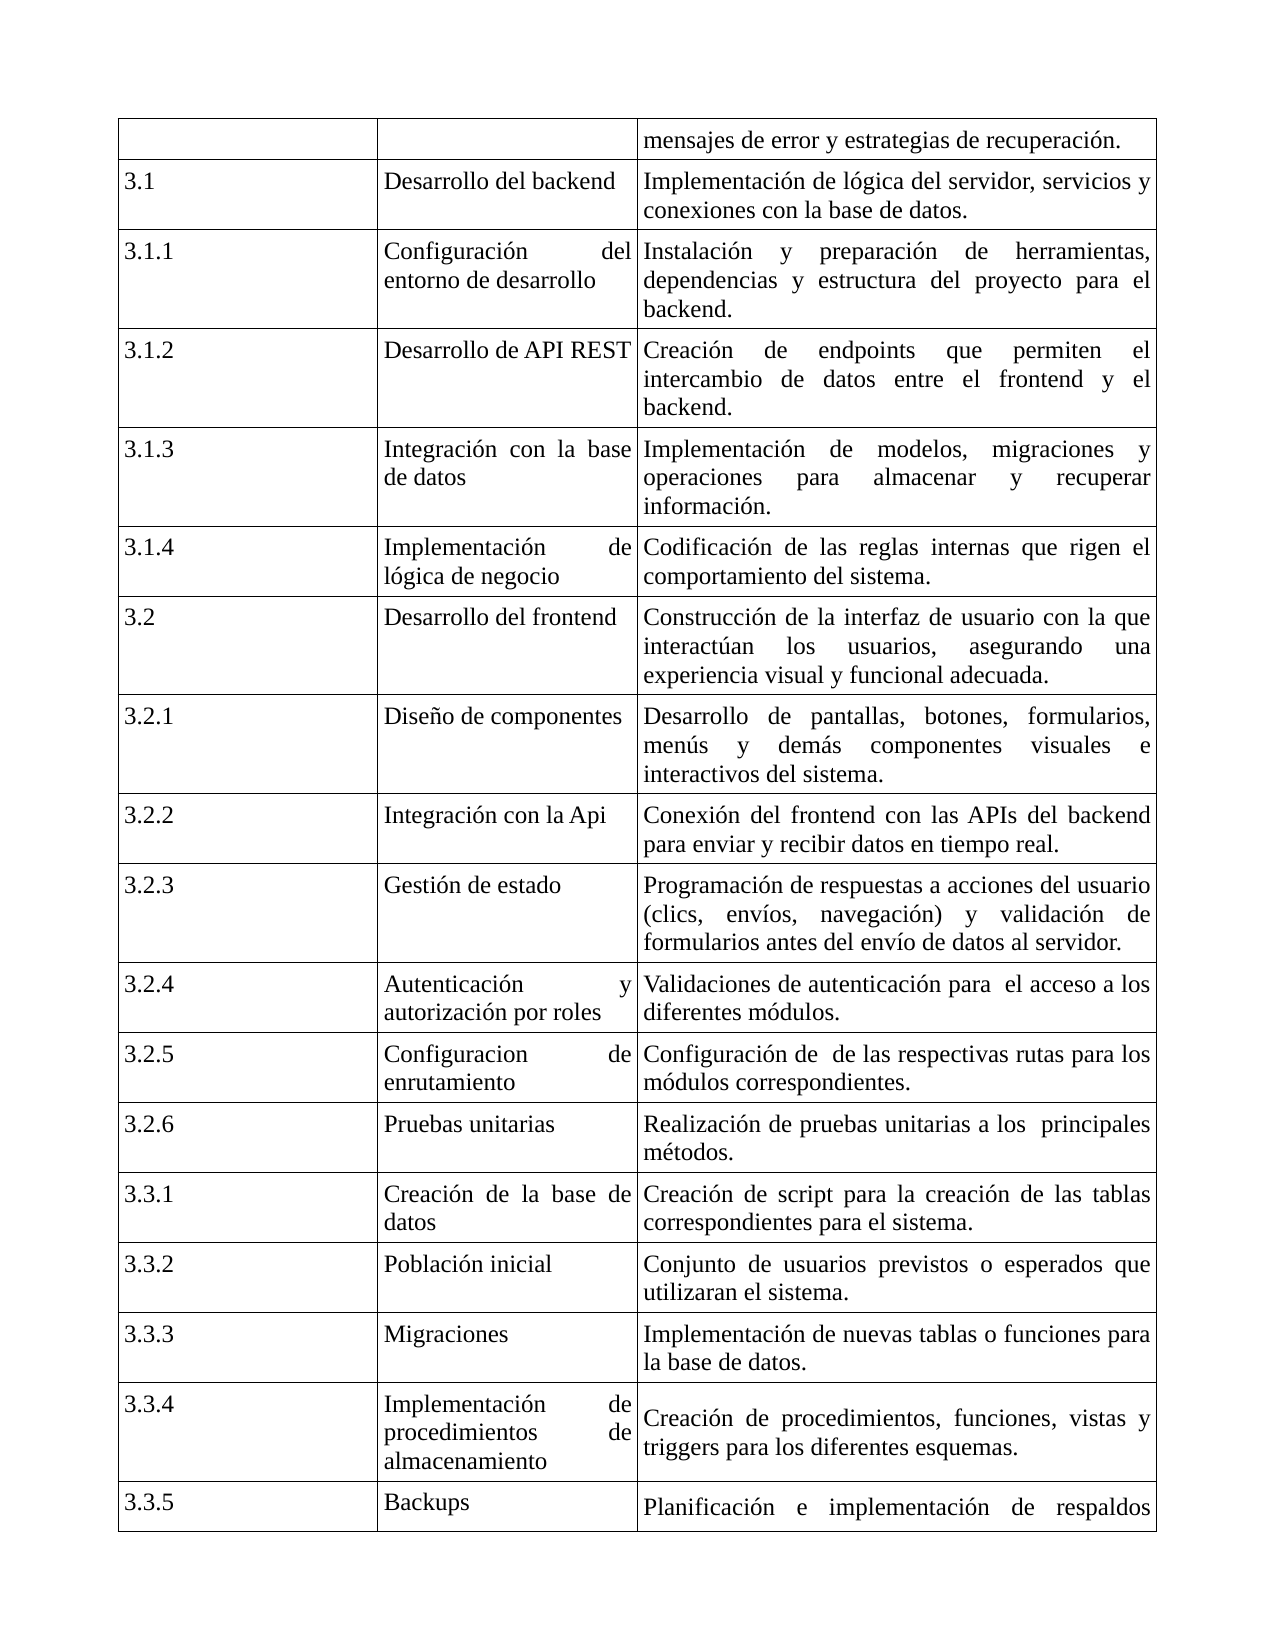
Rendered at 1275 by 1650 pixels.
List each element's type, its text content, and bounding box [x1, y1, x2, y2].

table_cell Población inicial [378, 1243, 637, 1312]
table_cell Desarrollo de API REST [378, 329, 637, 427]
table_cell 3.2.2 [119, 794, 377, 863]
table_cell mensajes de error y estrategias de recuperación. [638, 119, 1156, 159]
table_cell Autenticación y autorización por roles [378, 963, 637, 1032]
table_cell 3.3.2 [119, 1243, 377, 1312]
table_cell Planificación e implementación de respaldos [638, 1482, 1156, 1531]
table_cell Configuración de de las respectivas rutas para los módulos correspondientes. [638, 1033, 1156, 1102]
table_cell 3.1 [119, 160, 377, 229]
table_cell 3.2.6 [119, 1103, 377, 1172]
table_cell Desarrollo del frontend [378, 597, 637, 694]
table_cell Instalación y preparación de herramientas, dependencias y estructura del proyecto para el backend. [638, 230, 1156, 328]
table_cell Configuración del entorno de desarrollo [378, 230, 637, 328]
table_cell Integración con la base de datos [378, 428, 637, 526]
table_cell Desarrollo del backend [378, 160, 637, 229]
table_cell 3.2.5 [119, 1033, 377, 1102]
table_cell Gestión de estado [378, 864, 637, 962]
table_cell Implementación de lógica de negocio [378, 527, 637, 596]
table_cell Realización de pruebas unitarias a los principales métodos. [638, 1103, 1156, 1172]
table_cell Validaciones de autenticación para el acceso a los diferentes módulos. [638, 963, 1156, 1032]
table_cell Creación de la base de datos [378, 1173, 637, 1242]
table_cell Implementación de lógica del servidor, servicios y conexiones con la base de datos. [638, 160, 1156, 229]
table_cell Implementación de modelos, migraciones y operaciones para almacenar y recuperar información. [638, 428, 1156, 526]
table_cell Implementación de nuevas tablas o funciones para la base de datos. [638, 1313, 1156, 1382]
table_cell Conjunto de usuarios previstos o esperados que utilizaran el sistema. [638, 1243, 1156, 1312]
table_cell Creación de script para la creación de las tablas correspondientes para el sistema. [638, 1173, 1156, 1242]
table_cell Conexión del frontend con las APIs del backend para enviar y recibir datos en tiempo real. [638, 794, 1156, 863]
table_cell 3.1.1 [119, 230, 377, 328]
table_cell 3.3.3 [119, 1313, 377, 1382]
table_cell Configuracion de enrutamiento [378, 1033, 637, 1102]
table_cell 3.1.3 [119, 428, 377, 526]
table_cell 3.2.1 [119, 695, 377, 793]
table_cell [378, 119, 637, 159]
table_cell Backups [378, 1482, 637, 1531]
table_cell [119, 119, 377, 159]
table_cell 3.2.4 [119, 963, 377, 1032]
table_cell Programación de respuestas a acciones del usuario (clics, envíos, navegación) y validación de formularios antes del envío de datos al servidor. [638, 864, 1156, 962]
table_cell Creación de procedimientos, funciones, vistas y triggers para los diferentes esquemas. [638, 1383, 1156, 1481]
table_cell Migraciones [378, 1313, 637, 1382]
table_cell Integración con la Api [378, 794, 637, 863]
table_cell 3.1.4 [119, 527, 377, 596]
table_cell Codificación de las reglas internas que rigen el comportamiento del sistema. [638, 527, 1156, 596]
table_cell 3.3.5 [119, 1482, 377, 1531]
table_cell Construcción de la interfaz de usuario con la que interactúan los usuarios, asegurando una experiencia visual y funcional adecuada. [638, 597, 1156, 694]
table_cell Pruebas unitarias [378, 1103, 637, 1172]
table_cell Implementación de procedimientos de almacenamiento [378, 1383, 637, 1481]
table_cell 3.2.3 [119, 864, 377, 962]
table_cell 3.1.2 [119, 329, 377, 427]
table_cell 3.2 [119, 597, 377, 694]
table_cell 3.3.1 [119, 1173, 377, 1242]
table_cell 3.3.4 [119, 1383, 377, 1481]
table_cell Diseño de componentes [378, 695, 637, 793]
table_cell Desarrollo de pantallas, botones, formularios, menús y demás componentes visuales e interactivos del sistema. [638, 695, 1156, 793]
table_cell Creación de endpoints que permiten el intercambio de datos entre el frontend y el backend. [638, 329, 1156, 427]
